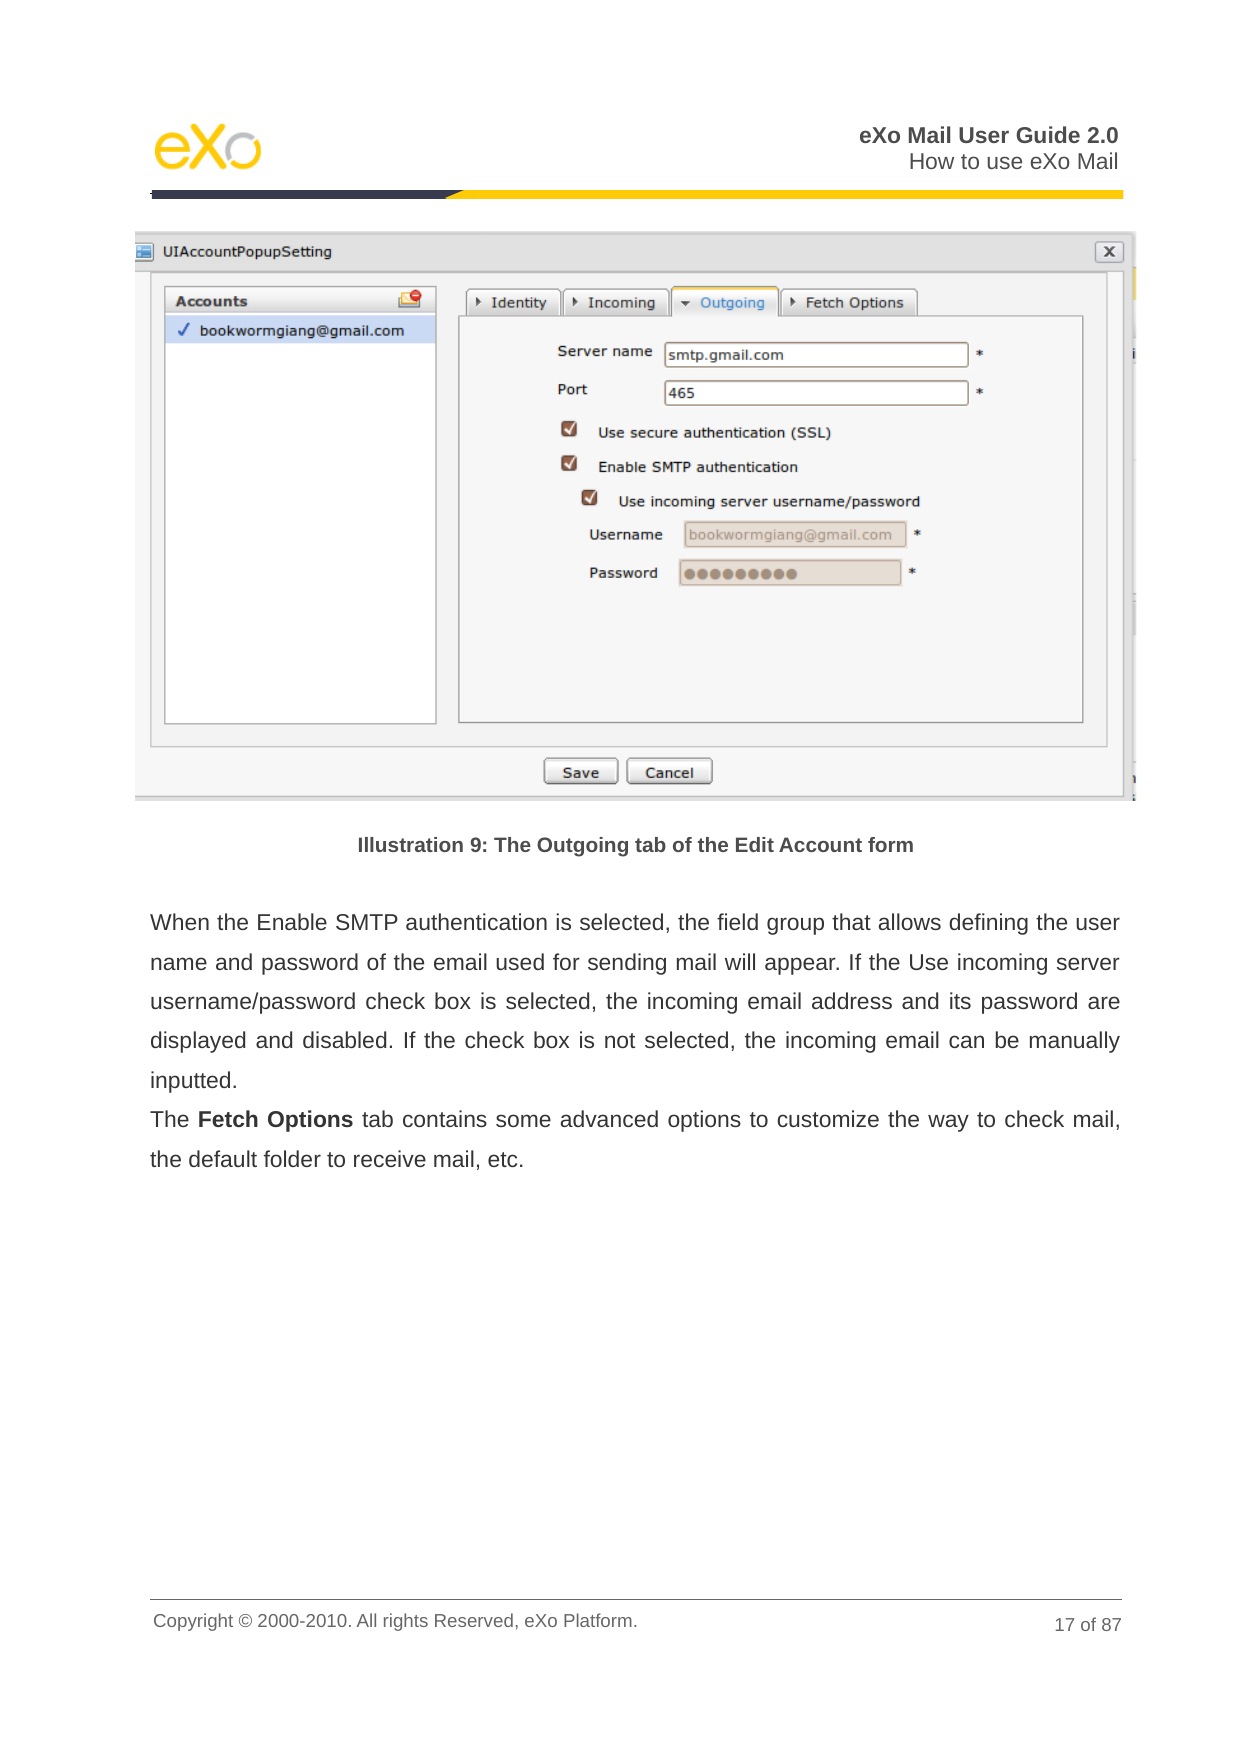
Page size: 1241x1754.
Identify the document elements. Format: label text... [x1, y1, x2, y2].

text The Fetch Options tab contains some advanced options to customize the way to check mail, the default folder to receive mail, etc. [150, 1106, 1122, 1172]
picture [135, 231, 1137, 801]
text Illustration 9: The Outgoing tab of the Edit Account form [135, 801, 1136, 856]
picture [155, 123, 262, 170]
text When the Enable SMTP authentication is selected, the field group that allows defining the user name and password of the email used for sending mail will appear. If the Use incoming server username/password check box is selected, the incoming email address and its password are displayed and disabled. If the check box is not selected, the incoming email can be manually inputted. [150, 909, 1122, 1093]
picture [151, 190, 1124, 199]
